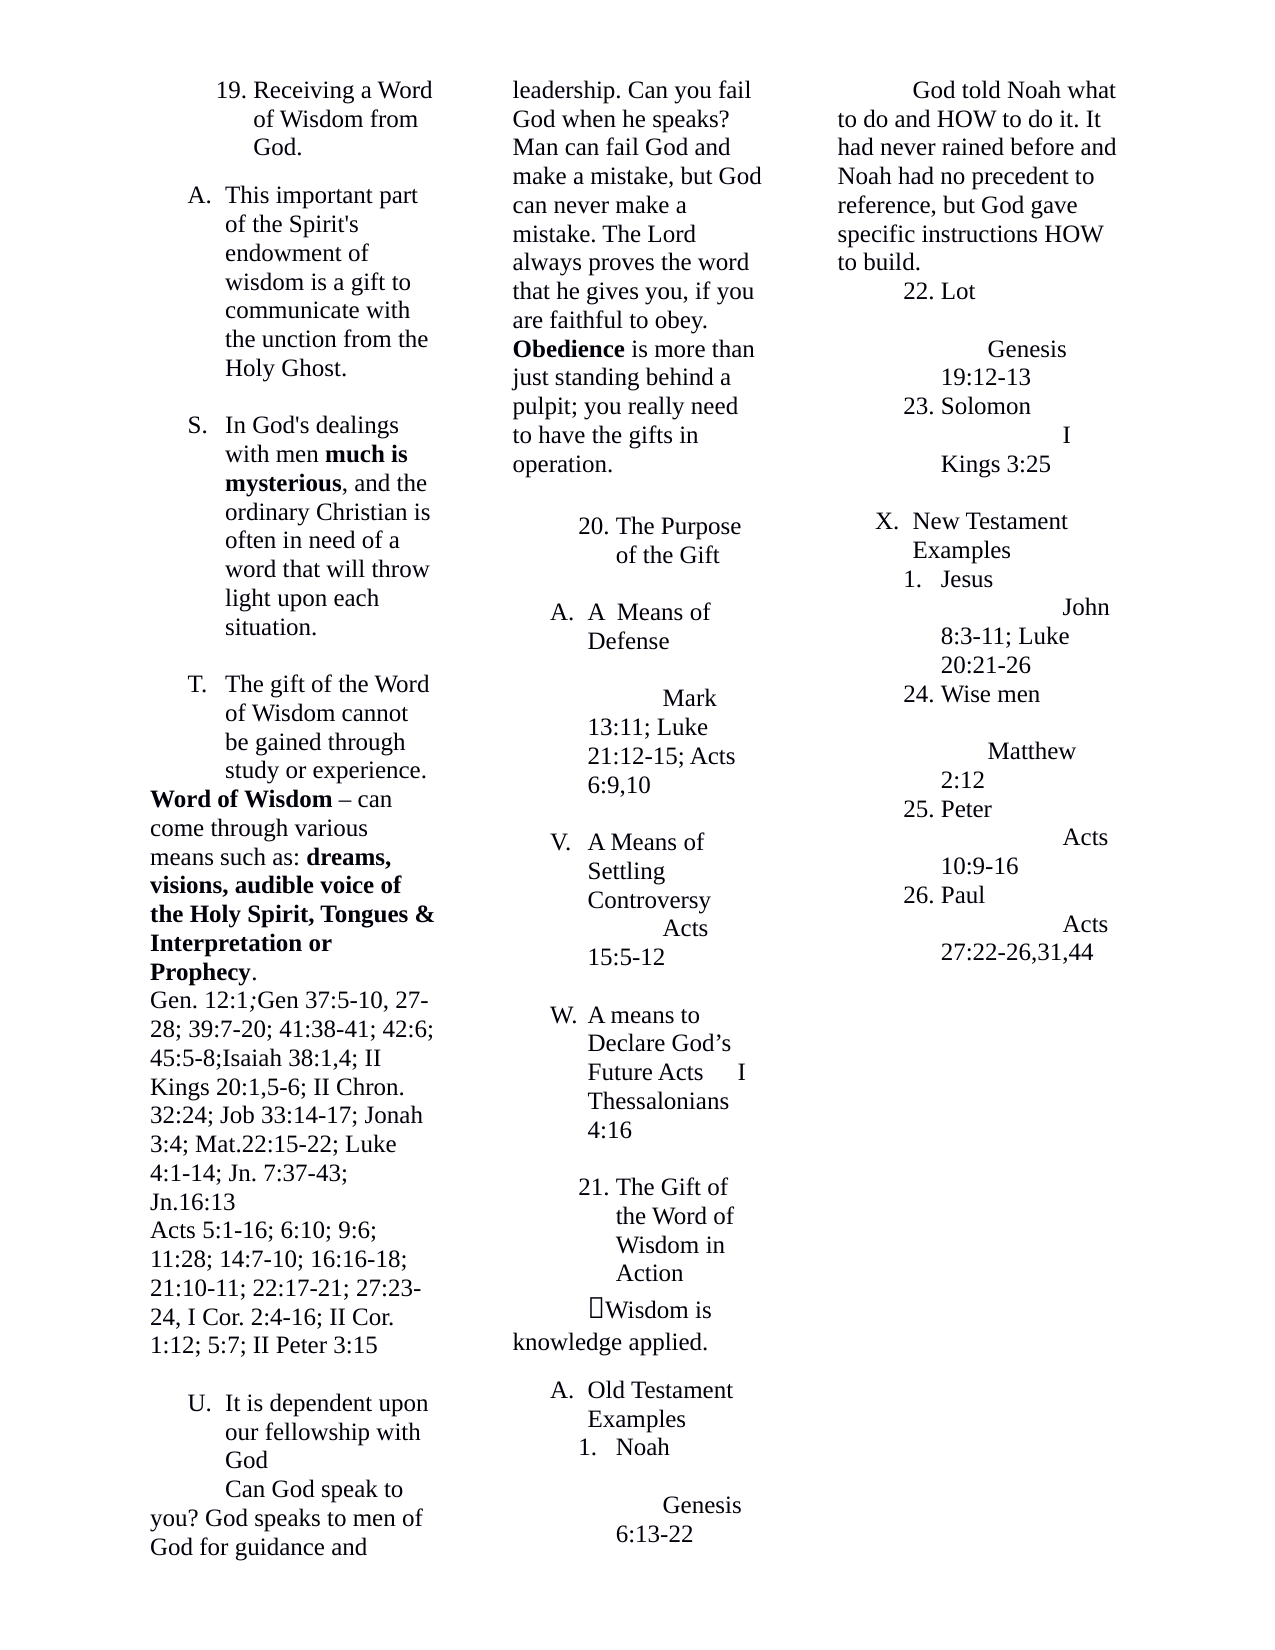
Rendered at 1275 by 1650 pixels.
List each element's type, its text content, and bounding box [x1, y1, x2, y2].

text God told Noah what to do and HOW to do it. It had never rained before and Noah had no precedent to reference, but God gave specific instructions HOW to build. [837, 75, 1125, 276]
subtitle The gift of the Word of Wisdom cannot be gained through study or experience. [187, 669, 437, 784]
subtitle Noah Genesis 6:13-22 [578, 1432, 762, 1547]
subtitle A Means of Settling Controversy Acts 15:5-12 [550, 827, 762, 971]
text Gen. 12:1;Gen 37:5-10, 27-28; 39:7-20; 41:38-41; 42:6; 45:5-8;Isaiah 38:1,4; II Kings 20:1,5-6; II Chron. 32:24; Job 33:14-17; Jonah 3:4; Mat.22:15-22; Luke 4:1-14; Jn. 7:37-43; Jn.16:13 Acts 5:1-16; 6:10; 9:6; 11:28; 14:7-10; 16:16-18; 21:10-11; 22:17-21; 27:23-24, I Cor. 2:4-16; II Cor. 1:12; 5:7; II Peter 3:15 [150, 985, 437, 1359]
subtitle It is dependent upon our fellowship with God [187, 1388, 437, 1474]
subtitle Jesus John 8:3-11; Luke 20:21-26 [903, 564, 1125, 679]
subtitle Old Testament Examples [550, 1375, 762, 1432]
subtitle In God's dealings with men much is mysterious, and the ordinary Christian is often in need of a word that will throw light upon each situation. [187, 410, 437, 640]
subtitle Solomon I Kings 3:25 [903, 391, 1125, 477]
subtitle The Purpose of the Gift [578, 511, 762, 568]
subtitle Peter Acts 10:9-16 [903, 794, 1125, 880]
subtitle Receiving a Word of Wisdom from God. [216, 75, 437, 161]
subtitle A means to Declare God’s Future Acts I Thessalonians 4:16 [550, 1000, 762, 1143]
text leadership. Can you fail God when he speaks? Man can fail God and make a mistake, but God can never make a mistake. The Lord always proves the word that he gives you, if you are faithful to obey. Obedience is more than just standing behind a pulpit; you really need to have the gifts in operation. [512, 75, 762, 477]
subtitle New Testament Examples [875, 506, 1125, 564]
subtitle This important part of the Spirit's endowment of wisdom is a gift to communicate with the unction from the Holy Ghost. [187, 180, 437, 382]
text Word of Wisdom – can come through various means such as: dreams, visions, audible voice of the Holy Spirit, Tongues & Interpretation or Prophecy. [150, 784, 437, 985]
text Wisdom is knowledge applied. [512, 1287, 762, 1356]
text Can God speak to you? God speaks to men of God for guidance and [150, 1474, 437, 1560]
subtitle Lot Genesis 19:12-13 [903, 276, 1125, 391]
subtitle The Gift of the Word of Wisdom in Action [578, 1172, 762, 1287]
subtitle Wise men Matthew 2:12 [903, 679, 1125, 794]
subtitle Paul Acts 27:22-26,31,44 [903, 880, 1125, 966]
subtitle A Means of Defense Mark 13:11; Luke 21:12-15; Acts 6:9,10 [550, 597, 762, 798]
